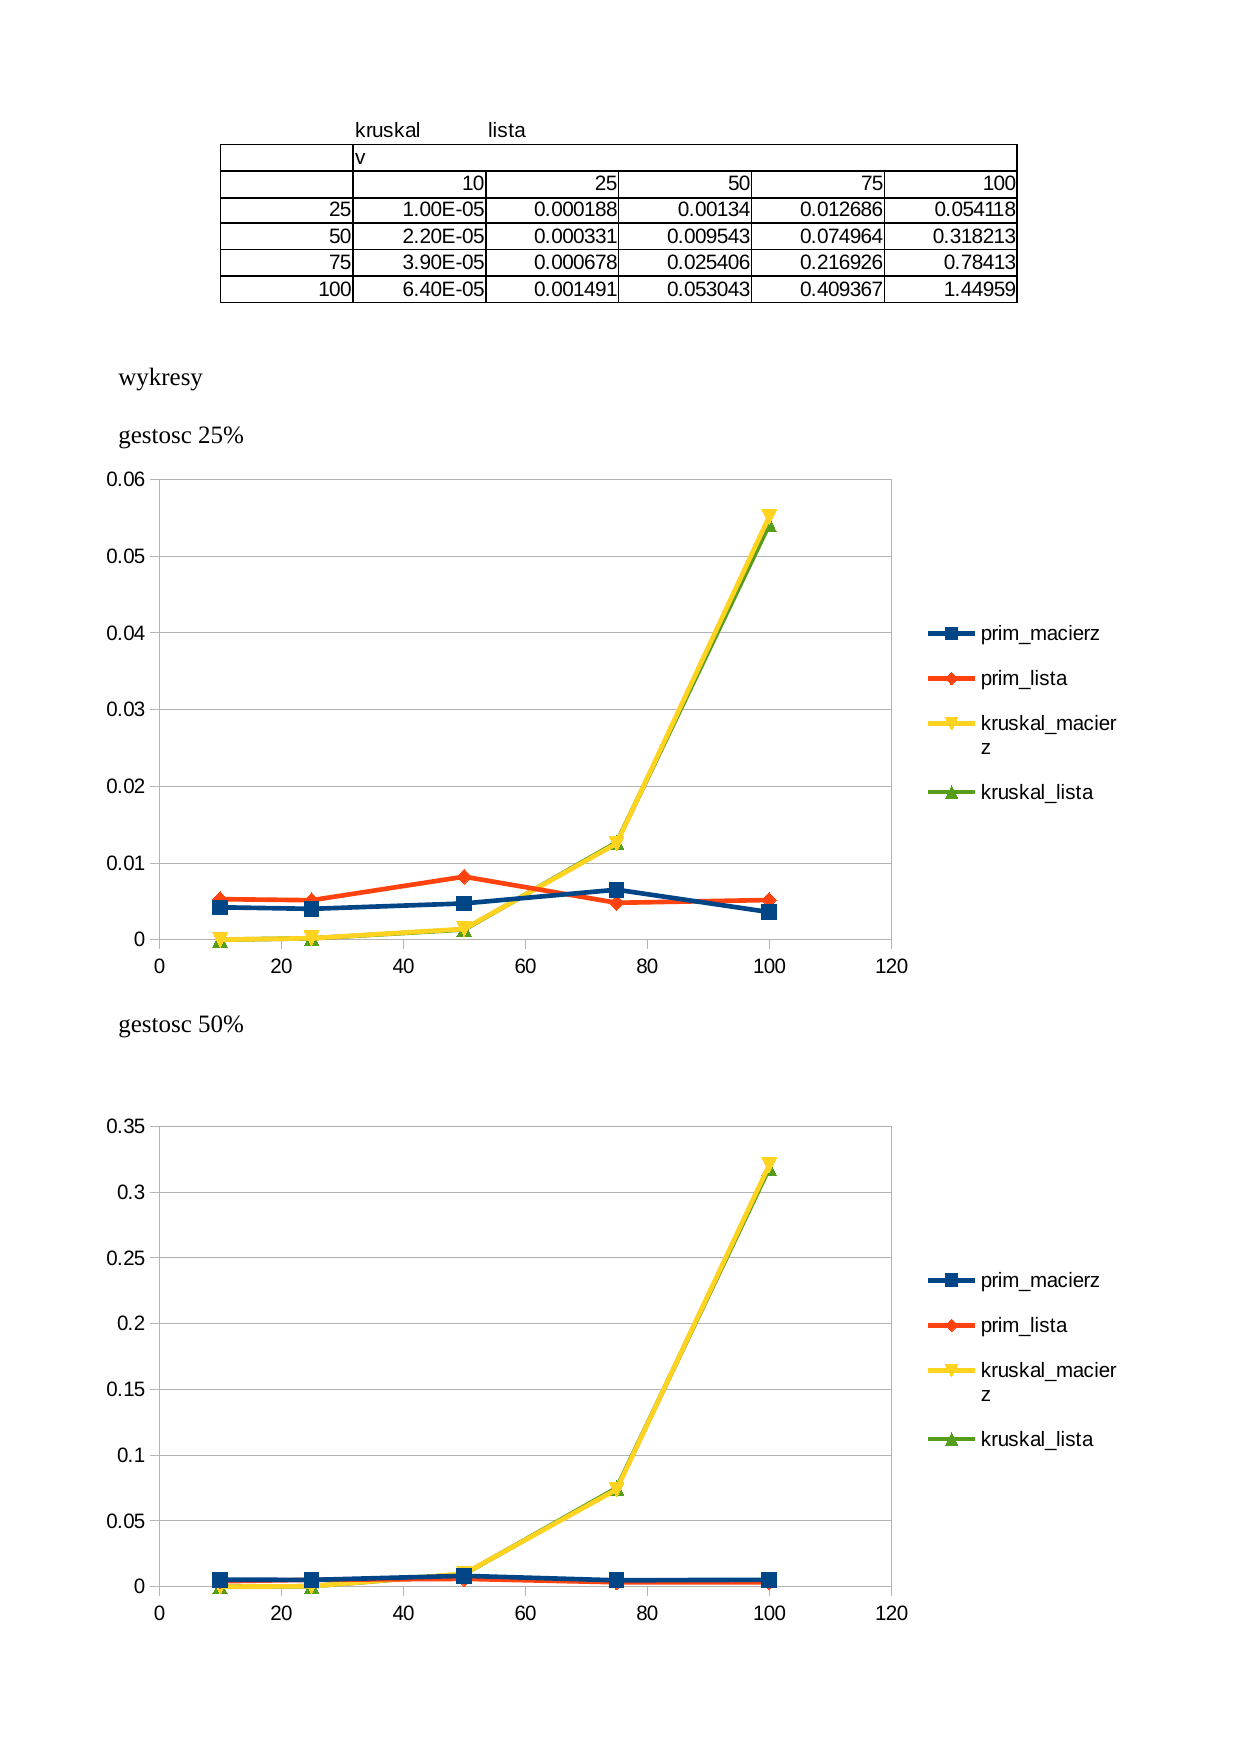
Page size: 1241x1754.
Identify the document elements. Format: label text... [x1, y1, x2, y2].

text wykresy [118, 362, 1122, 391]
text gestosc 25% [118, 420, 1122, 449]
text gestosc 50% [118, 1009, 1122, 1038]
